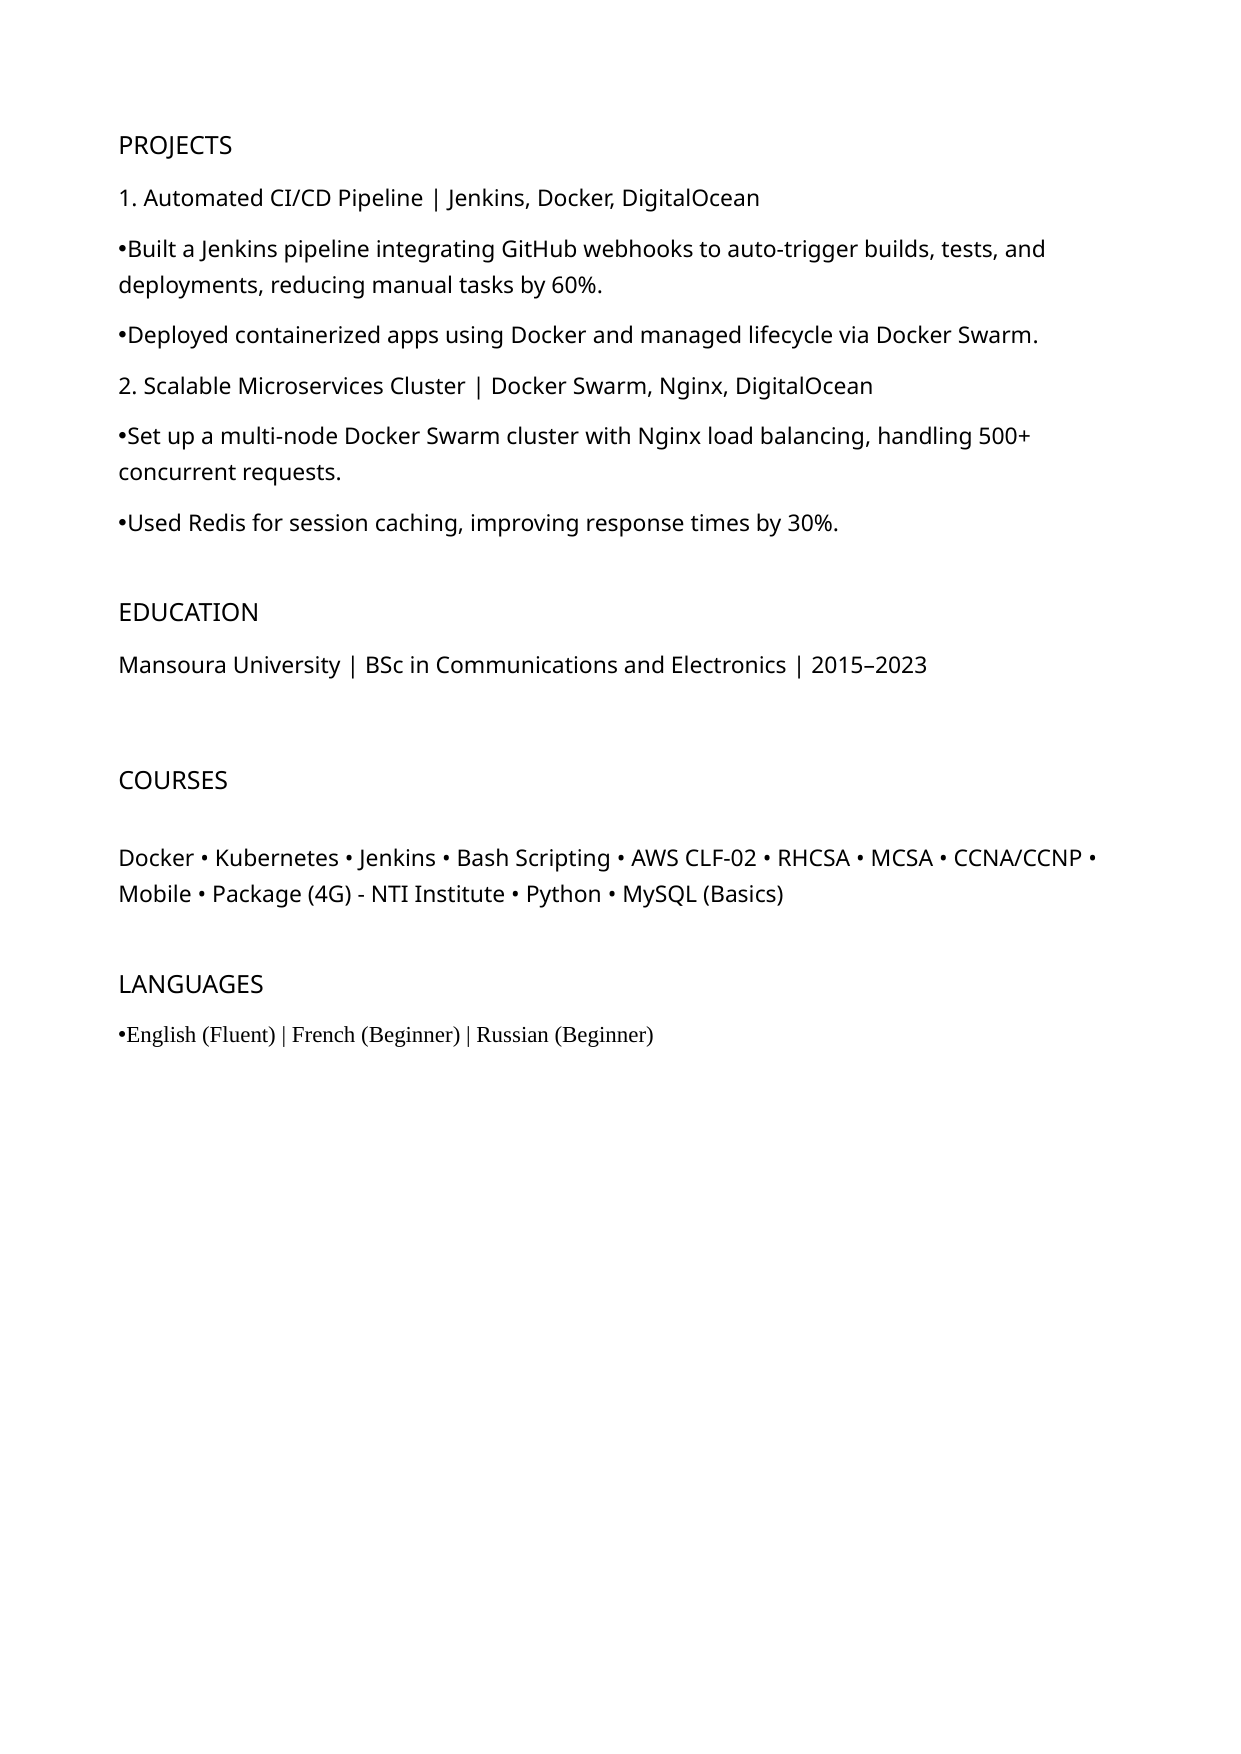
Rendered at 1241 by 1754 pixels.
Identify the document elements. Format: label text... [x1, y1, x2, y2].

list Set up a multi-node Docker Swarm cluster with Nginx load balancing, handling 500+ concurrent requests. [118, 420, 1122, 487]
subtitle LANGUAGES [118, 957, 1122, 1001]
subtitle PROJECTS [118, 118, 1122, 162]
list Built a Jenkins pipeline integrating GitHub webhooks to auto-trigger builds, tests, and deployments, reducing manual tasks by 60%. [118, 233, 1122, 300]
list English (Fluent) | French (Beginner) | Russian (Beginner) [118, 1021, 1122, 1047]
text Docker • Kubernetes • Jenkins • Bash Scripting • AWS CLF-02 • RHCSA • MCSA • CCNA/CCNP • Mobile • Package (4G) - NTI Institute • Python • MySQL (Basics) [118, 842, 1122, 909]
subtitle EDUCATION [118, 585, 1122, 629]
text 2. Scalable Microservices Cluster | Docker Swarm, Nginx, DigitalOcean [118, 370, 1122, 401]
list Used Redis for session caching, improving response times by 30%. [118, 507, 1122, 538]
list Deployed containerized apps using Docker and managed lifecycle via Docker Swarm. [118, 319, 1122, 350]
subtitle COURSES [118, 753, 1122, 797]
text Mansoura University | BSc in Communications and Electronics | 2015–2023 [118, 649, 1122, 714]
text 1. Automated CI/CD Pipeline | Jenkins, Docker, DigitalOcean [118, 182, 1122, 213]
